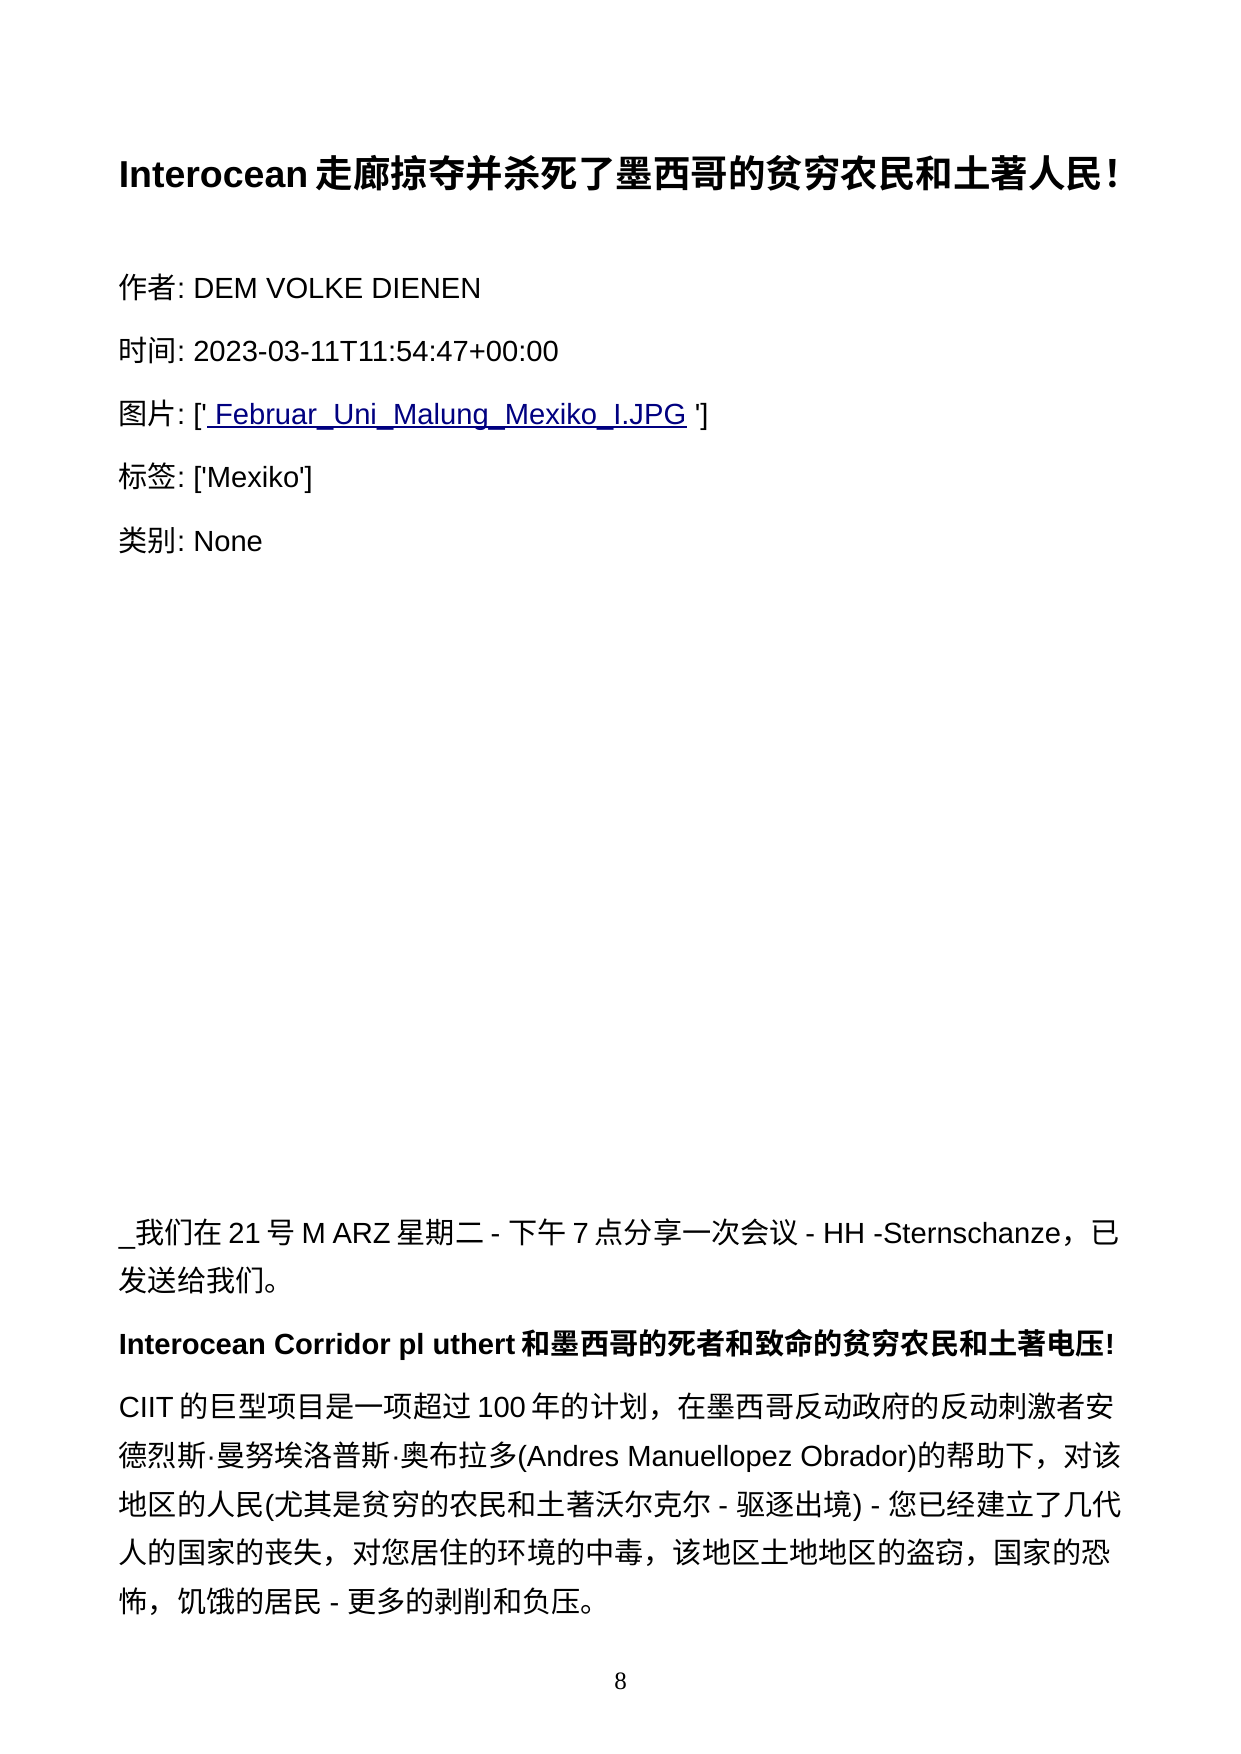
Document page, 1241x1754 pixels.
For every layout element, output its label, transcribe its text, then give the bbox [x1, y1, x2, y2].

subtitle Interocean走廊掠夺并杀死了墨西哥的贫穷农民和土著人民！ [118, 143, 1122, 252]
text CIIT的巨型项目是一项超过100年的计划，在墨西哥反动政府的反动刺激者安德烈斯·曼努埃洛普斯·奥布拉多(Andres Manuellopez Obrador)的帮助下，对该地区的人民(尤其是贫穷的农民和土著沃尔克尔 - 驱逐出境) - 您已经建立了几代人的国家的丧失，对您居住的环境的中毒，该地区土地地区的盗窃，国家的恐怖，饥饿的居民 - 更多的剥削和负压。 [118, 1384, 1122, 1621]
text 标签: ['Mexiko'] [118, 454, 1122, 496]
text 作者: DEM VOLKE DIENEN [118, 264, 1122, 307]
text _我们在21号M ARZ星期二 - 下午7点分享一次会议 - HH -Sternschanze，已发送给我们。 [118, 580, 1122, 1300]
text Interocean Corridor pl uthert和墨西哥的死者和致命的贫穷农民和土著电压! [118, 1321, 1122, 1363]
text 时间: 2023-03-11T11:54:47+00:00 [118, 328, 1122, 370]
text 类别: None [118, 517, 1122, 559]
text 图片: [' Februar_Uni_Malung_Mexiko_I.JPG '] [118, 391, 1122, 433]
